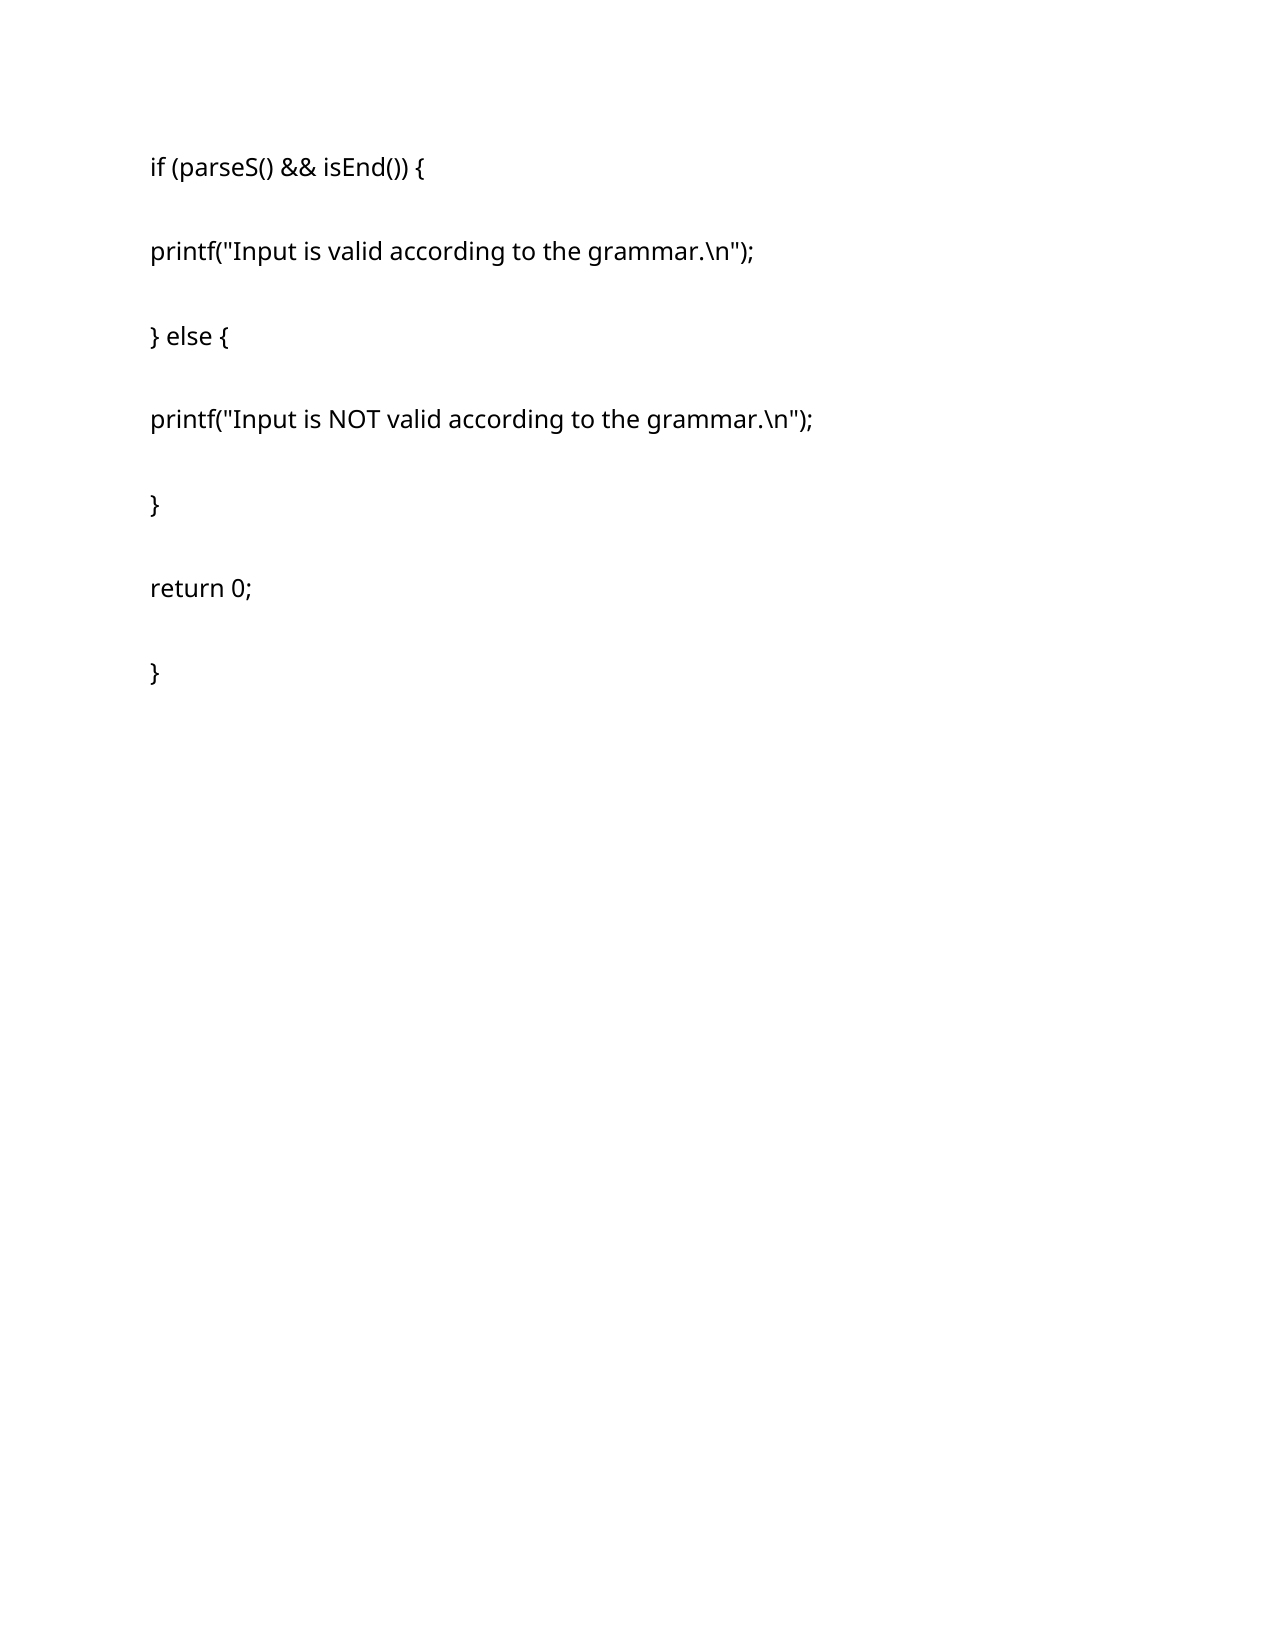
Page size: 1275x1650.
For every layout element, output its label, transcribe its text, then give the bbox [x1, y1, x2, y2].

text } [150, 654, 1125, 688]
text printf("Input is valid according to the grammar.\n"); [150, 234, 1125, 268]
text } else { [150, 318, 1125, 352]
text return 0; [150, 570, 1125, 604]
text printf("Input is NOT valid according to the grammar.\n"); [150, 402, 1125, 436]
text } [150, 486, 1125, 520]
text if (parseS() && isEnd()) { [150, 150, 1125, 184]
